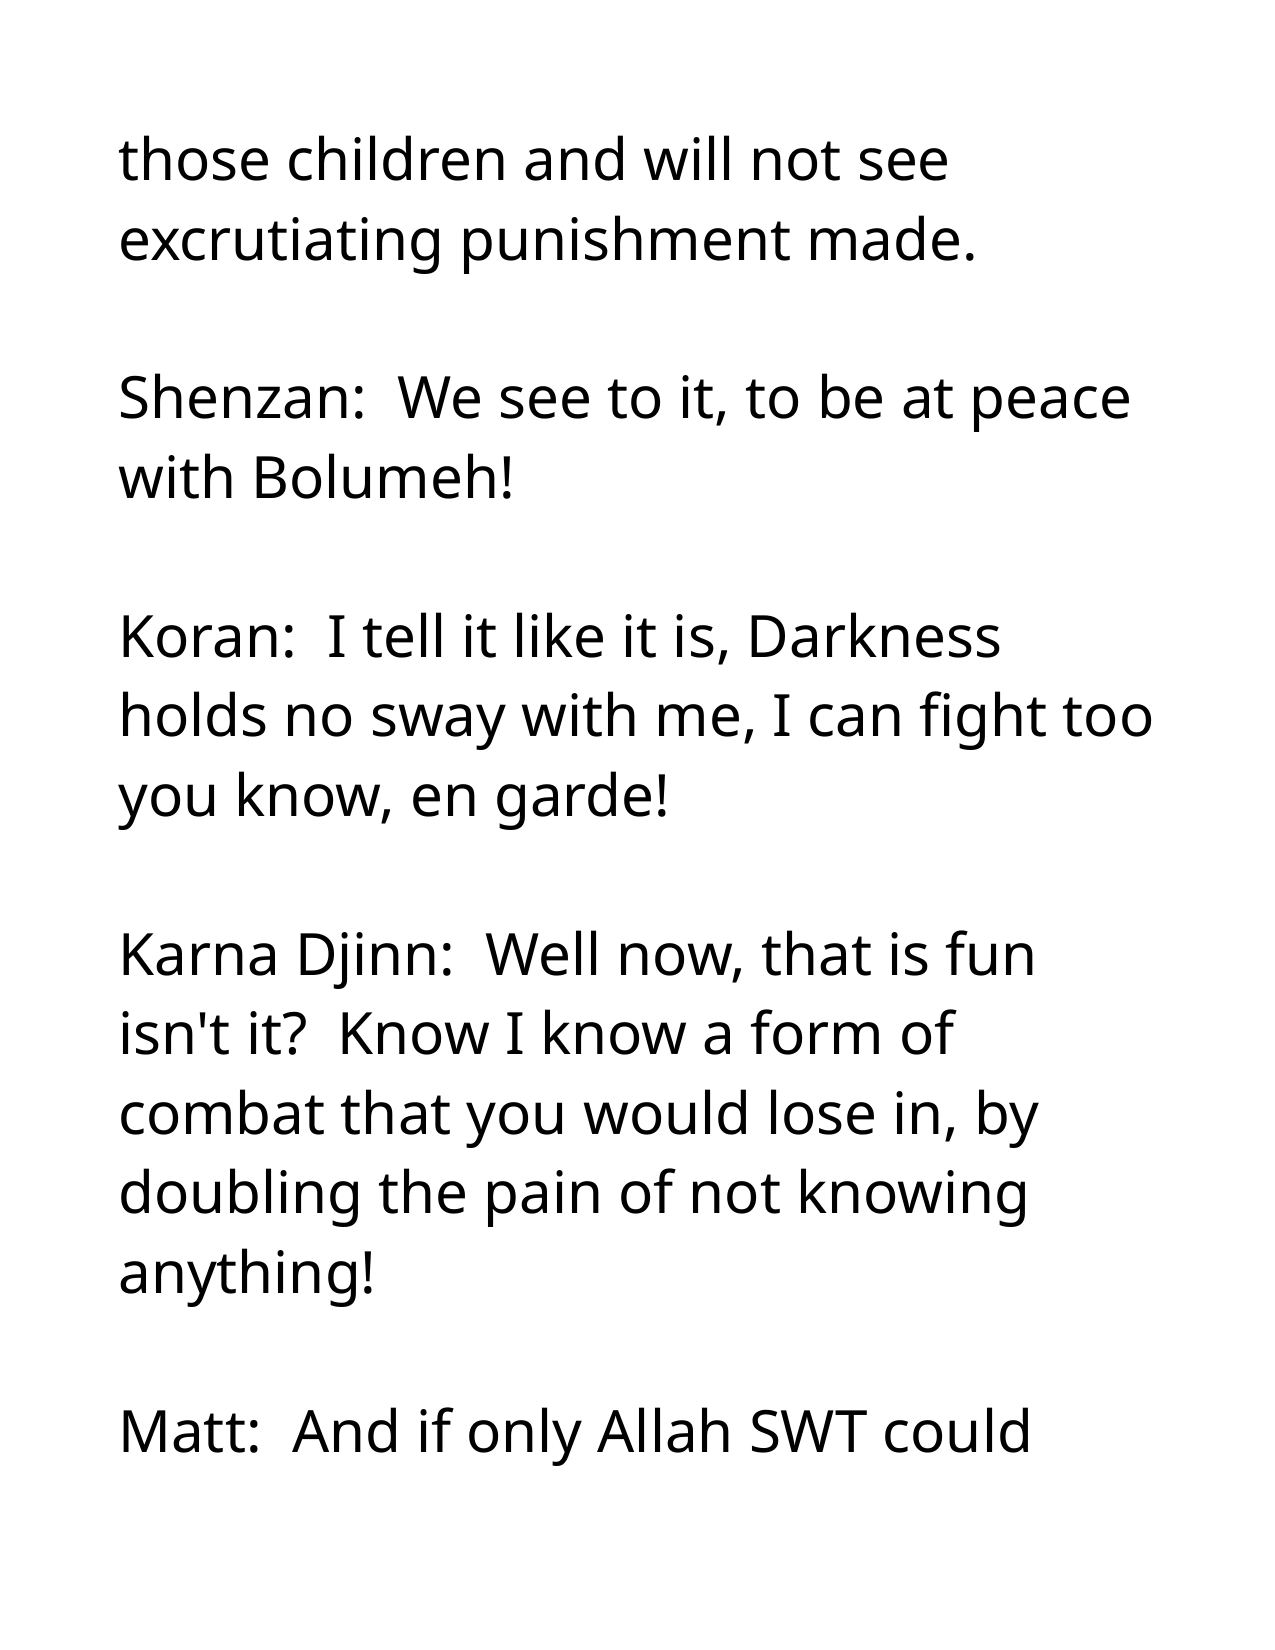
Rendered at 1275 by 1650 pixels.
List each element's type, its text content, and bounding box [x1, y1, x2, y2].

text those children and will not see excrutiating punishment made. [118, 118, 1157, 277]
text Shenzan: We see to it, to be at peace with Bolumeh! [118, 357, 1157, 516]
text Matt: And if only Allah SWT could [118, 1390, 1157, 1469]
text Koran: I tell it like it is, Darkness holds no sway with me, I can fight too you know, en garde! [118, 595, 1157, 833]
text Karna Djinn: Well now, that is fun isn't it? Know I know a form of combat that you would lose in, by doubling the pain of not knowing anything! [118, 913, 1157, 1310]
